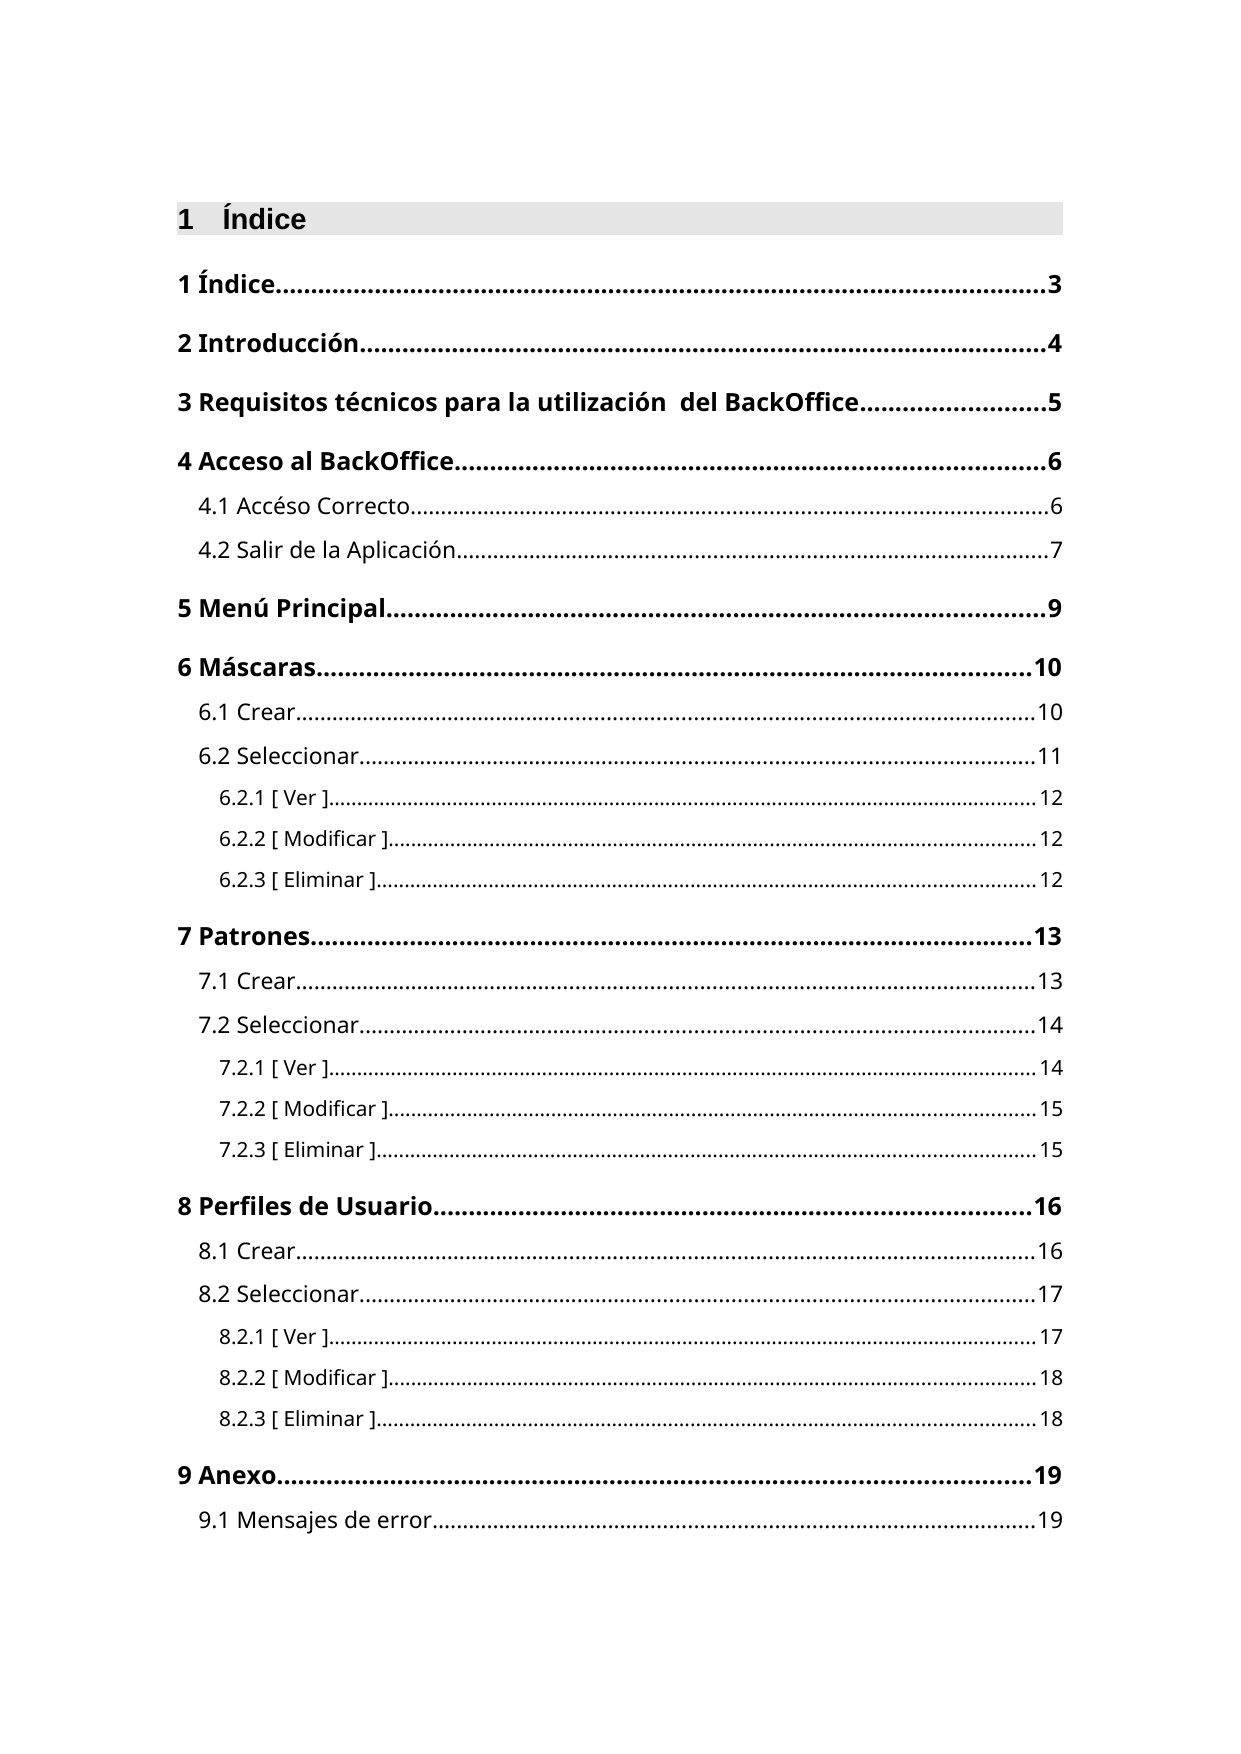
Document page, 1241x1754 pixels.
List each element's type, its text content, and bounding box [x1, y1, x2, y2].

text 3 Requisitos técnicos para la utilización del BackOffice 5 [177, 385, 1063, 419]
text 8.1 Crear 16 [198, 1235, 1063, 1266]
text 9 Anexo 19 [177, 1457, 1063, 1492]
text 8.2.3 [ Eliminar ] 18 [219, 1404, 1063, 1432]
text 1 Índice 3 [177, 267, 1063, 301]
subtitle Índice [177, 202, 1063, 235]
text 8.2 Seleccionar 17 [198, 1278, 1063, 1310]
text 7 Patrones 13 [177, 919, 1063, 953]
text 7.2.1 [ Ver ] 14 [219, 1053, 1063, 1081]
text 6.2.3 [ Eliminar ] 12 [219, 865, 1063, 894]
text 6.2 Seleccionar 11 [198, 740, 1063, 771]
text 8.2.1 [ Ver ] 17 [219, 1322, 1063, 1351]
text 7.2.2 [ Modificar ] 15 [219, 1094, 1063, 1122]
text 7.1 Crear 13 [198, 965, 1063, 997]
text 4.1 Accéso Correcto 6 [198, 490, 1063, 522]
text 8.2.2 [ Modificar ] 18 [219, 1363, 1063, 1392]
text 7.2 Seleccionar 14 [198, 1009, 1063, 1040]
text 6.1 Crear 10 [198, 696, 1063, 727]
text 2 Introducción 4 [177, 326, 1063, 360]
text 5 Menú Principal 9 [177, 590, 1063, 624]
text 6.2.2 [ Modificar ] 12 [219, 824, 1063, 853]
text 4.2 Salir de la Aplicación 7 [198, 534, 1063, 565]
text 4 Acceso al BackOffice 6 [177, 444, 1063, 478]
text 6.2.1 [ Ver ] 12 [219, 783, 1063, 812]
text 8 Perfiles de Usuario 16 [177, 1188, 1063, 1222]
text 6 Máscaras 10 [177, 649, 1063, 683]
text 9.1 Mensajes de error 19 [198, 1504, 1063, 1535]
text 7.2.3 [ Eliminar ] 15 [219, 1135, 1063, 1163]
